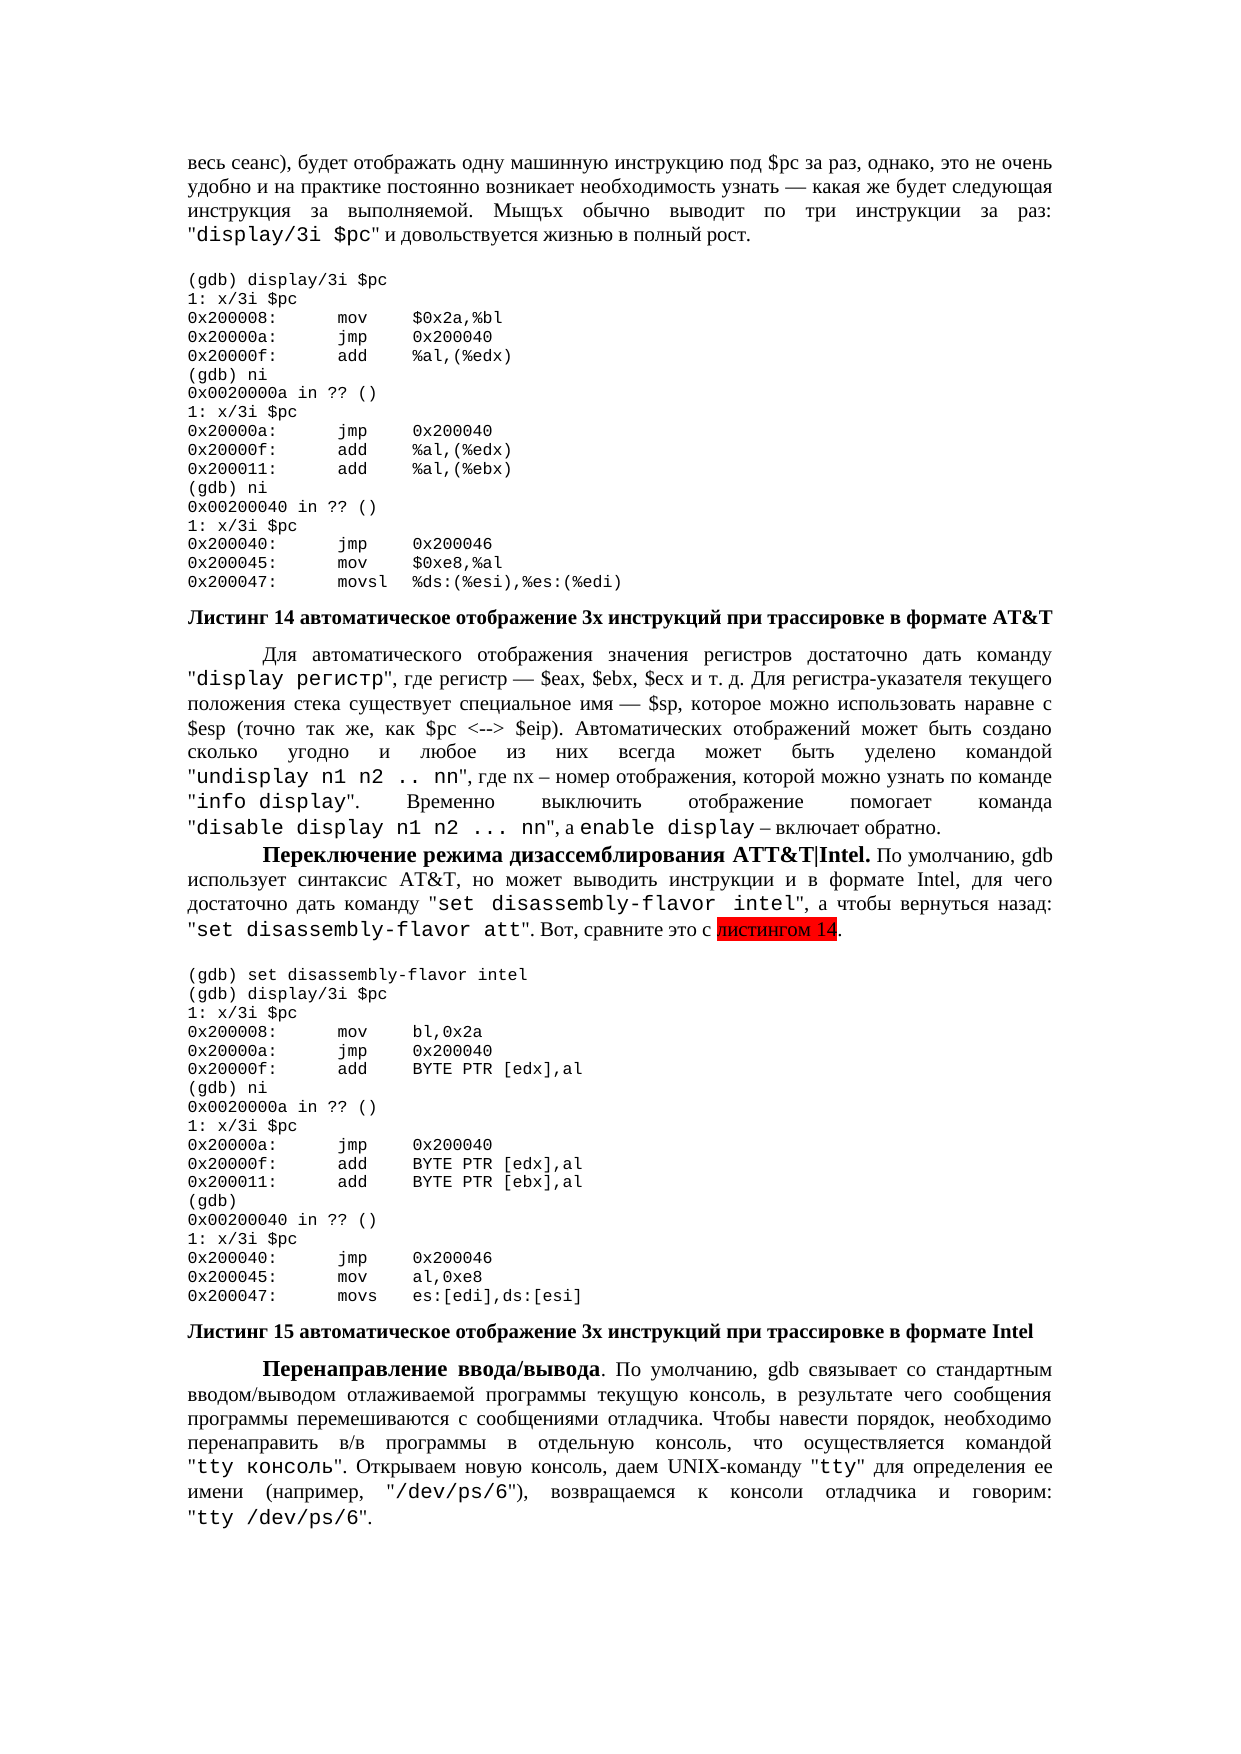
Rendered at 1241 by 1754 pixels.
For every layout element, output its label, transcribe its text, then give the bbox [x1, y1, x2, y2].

text весь сеанс), будет отображать одну машинную инструкцию под $pc за раз, однако, это не очень удобно и на практике постоянно возникает необходимость узнать — какая же будет следующая инструкция за выполняемой. Мыщъх обычно выводит по три инструкции за раз: "display/3i $pc" и довольствуется жизнью в полный рост. [187, 150, 1053, 248]
text 0x0020000a in ?? () [187, 385, 1053, 404]
text 0x20000f: add BYTE PTR [edx],al [187, 1155, 1053, 1174]
text (gdb) ni [187, 366, 1053, 385]
text (gdb) set disassembly-flavor intel [187, 967, 1053, 986]
text 0x200047: movs es:[edi],ds:[esi] [187, 1287, 1053, 1306]
text Листинг 15 автоматическое отображение 3х инструкций при трассировке в формате Intel [187, 1318, 1053, 1343]
text 0x00200040 in ?? () [187, 498, 1053, 517]
text 0x200008: mov $0x2a,%bl [187, 310, 1053, 328]
text 0x200040: jmp 0x200046 [187, 536, 1053, 555]
text 1: x/3i $pc [187, 517, 1053, 536]
text (gdb) display/3i $pc [187, 986, 1053, 1004]
text 0x200045: mov al,0xe8 [187, 1268, 1053, 1287]
text Переключение режима дизассемблирования ATT&T|Intel. По умолчанию, gdb использует синтаксис AT&T, но может выводить инструкции и в формате Intel, для чего достаточно дать команду "set disassembly-flavor intel", а чтобы вернуться назад: "set disassembly-flavor att". Вот, сравните это с листингом 14. [187, 841, 1053, 943]
text 0x200045: mov $0xe8,%al [187, 555, 1053, 574]
text (gdb) ni [187, 479, 1053, 498]
text (gdb) ni [187, 1080, 1053, 1099]
text 0x20000f: add BYTE PTR [edx],al [187, 1061, 1053, 1080]
text 0x20000a: jmp 0x200040 [187, 423, 1053, 442]
text 0x20000f: add %al,(%edx) [187, 347, 1053, 366]
text 0x200008: mov bl,0x2a [187, 1023, 1053, 1042]
text 1: x/3i $pc [187, 291, 1053, 310]
text 0x20000a: jmp 0x200040 [187, 1136, 1053, 1155]
text 1: x/3i $pc [187, 1117, 1053, 1136]
text (gdb) [187, 1193, 1053, 1212]
text 1: x/3i $pc [187, 404, 1053, 423]
text Для автоматического отображения значения регистров достаточно дать команду "display регистр", где регистр — $eax, $ebx, $ecx и т. д. Для регистра-указателя текущего положения стека существует специальное имя — $sp, которое можно использовать наравне с $esp (точно так же, как $pc <--> $eip). Автоматических отображений может быть создано сколько угодно и любое из них всегда может быть уделено командой "undisplay n1 n2 .. nn", где nx – номер отображения, которой можно узнать по команде "info display". Временно выключить отображение помогает команда "disable display n1 n2 ... nn", а enable display – включает обратно. [187, 642, 1053, 841]
text 0x200011: add BYTE PTR [ebx],al [187, 1174, 1053, 1193]
text 1: x/3i $pc [187, 1004, 1053, 1023]
text 0x200011: add %al,(%ebx) [187, 461, 1053, 479]
text 0x20000a: jmp 0x200040 [187, 1042, 1053, 1061]
text Листинг 14 автоматическое отображение 3х инструкций при трассировке в формате AT&T [187, 605, 1053, 629]
text 0x200040: jmp 0x200046 [187, 1249, 1053, 1268]
text 0x20000f: add %al,(%edx) [187, 442, 1053, 461]
text 0x200047: movsl %ds:(%esi),%es:(%edi) [187, 574, 1053, 592]
text 0x0020000a in ?? () [187, 1099, 1053, 1117]
text 1: x/3i $pc [187, 1231, 1053, 1249]
text Перенаправление ввода/вывода. По умолчанию, gdb связывает со стандартным вводом/выводом отлаживаемой программы текущую консоль, в результате чего сообщения программы перемешиваются с сообщениями отладчика. Чтобы навести порядок, необходимо перенаправить в/в программы в отдельную консоль, что осуществляется командой "tty консоль". Открываем новую консоль, даем UNIX-команду "tty" для определения ее имени (например, "/dev/ps/6"), возвращаемся к консоли отладчика и говорим: "tty /dev/ps/6". [187, 1355, 1053, 1531]
text (gdb) display/3i $pc [187, 272, 1053, 291]
text 0x00200040 in ?? () [187, 1212, 1053, 1231]
text 0x20000a: jmp 0x200040 [187, 328, 1053, 347]
